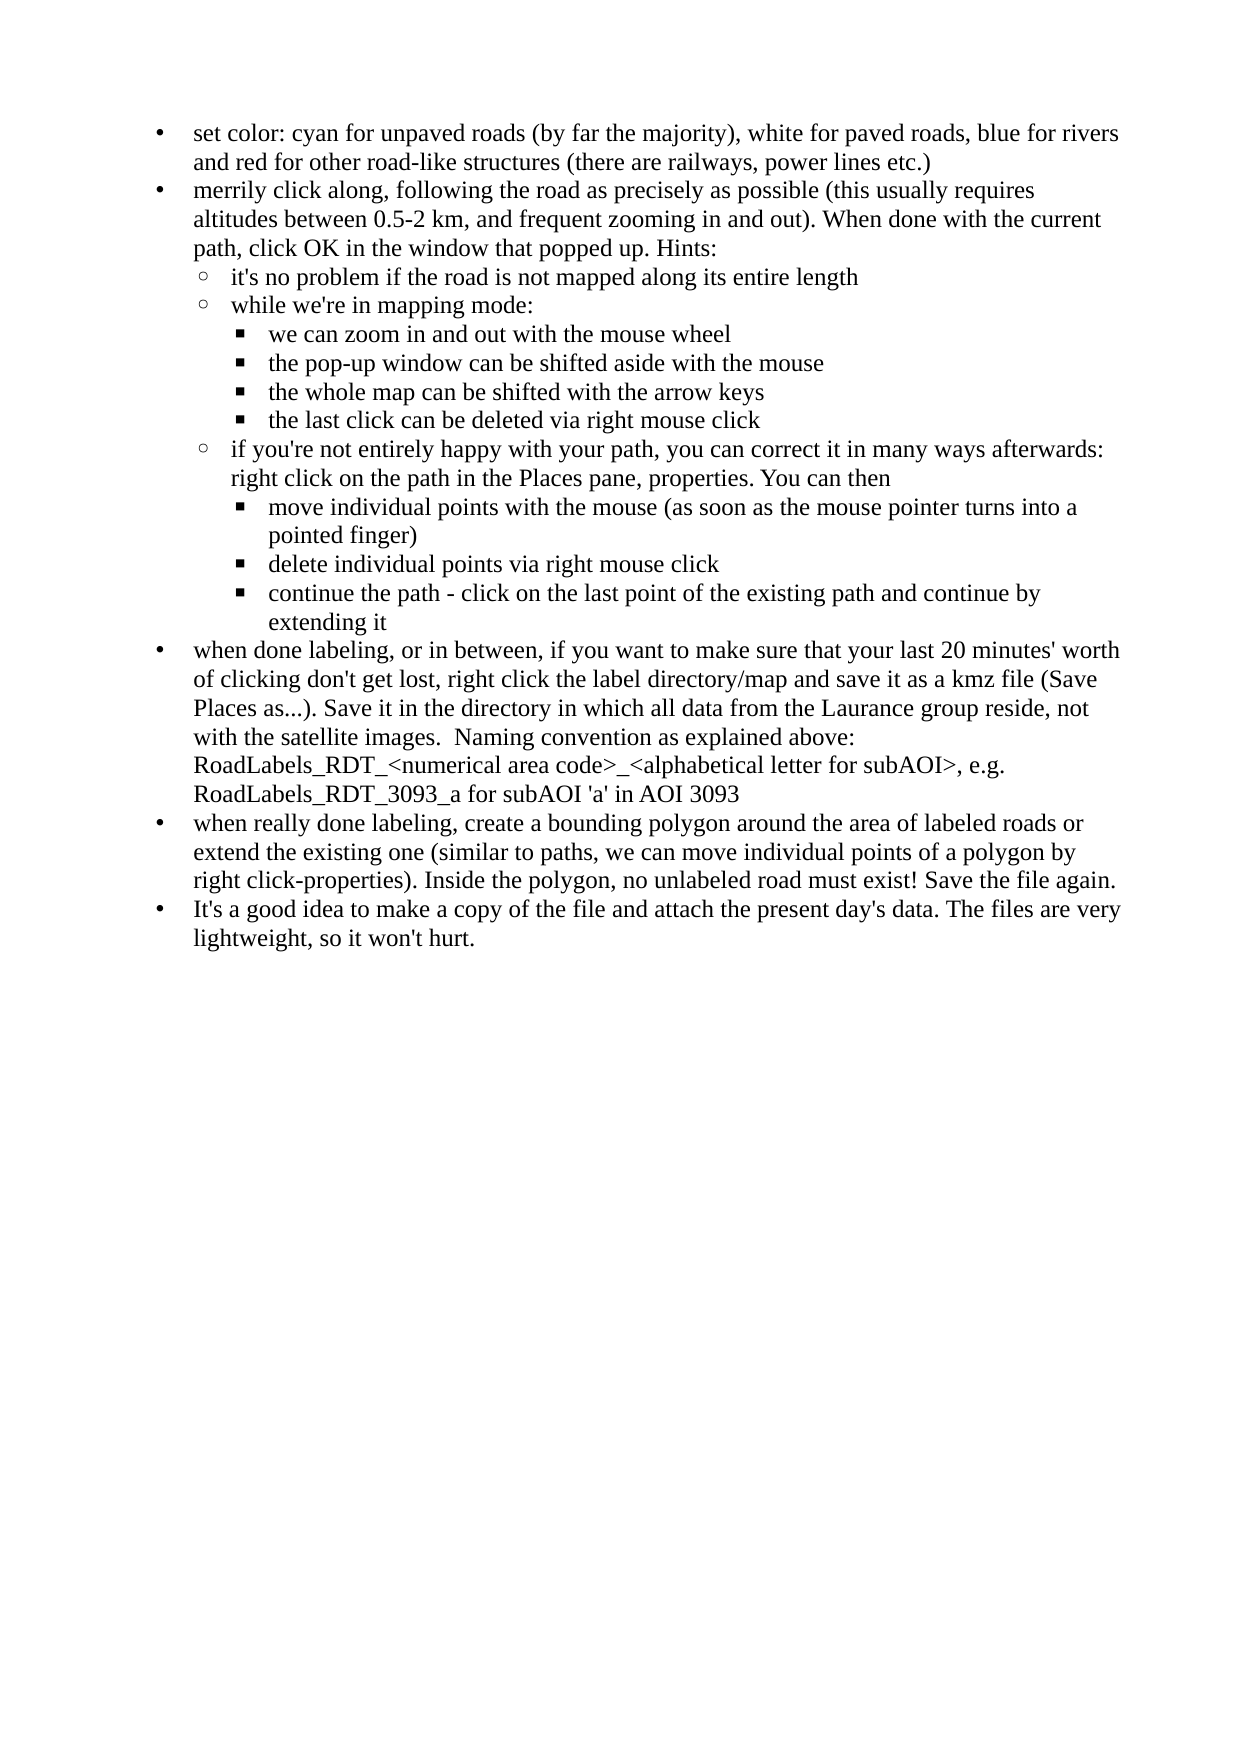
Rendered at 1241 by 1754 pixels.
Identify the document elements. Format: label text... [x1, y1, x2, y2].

list It's a good idea to make a copy of the file and attach the present day's data. The files are very lightweight, so it won't hurt. [156, 894, 1122, 952]
list if you're not entirely happy with your path, you can correct it in many ways afterwards: right click on the path in the Places pane, properties. You can then [193, 434, 1122, 492]
list delete individual points via right mouse click [231, 549, 1122, 578]
list when really done labeling, create a bounding polygon around the area of labeled roads or extend the existing one (similar to paths, we can move individual points of a polygon by right click-properties). Inside the polygon, no unlabeled road must exist! Save the file again. [156, 808, 1122, 894]
list the pop-up window can be shifted aside with the mouse [231, 348, 1122, 377]
list it's no problem if the road is not mapped along its entire length [193, 262, 1122, 291]
list the last click can be deleted via right mouse click [231, 406, 1122, 434]
list merrily click along, following the road as precisely as possible (this usually requires altitudes between 0.5-2 km, and frequent zooming in and out). When done with the current path, click OK in the window that popped up. Hints: [156, 176, 1122, 262]
list we can zoom in and out with the mouse wheel [231, 319, 1122, 348]
list while we're in mapping mode: [193, 291, 1122, 319]
list the whole map can be shifted with the arrow keys [231, 377, 1122, 406]
list when done labeling, or in between, if you want to make sure that your last 20 minutes' worth of clicking don't get lost, right click the label directory/map and save it as a kmz file (Save Places as...). Save it in the directory in which all data from the Laurance group reside, not with the satellite images. Naming convention as explained above: RoadLabels_RDT_<numerical area code>_<alphabetical letter for subAOI>, e.g. RoadLabels_RDT_3093_a for subAOI 'a' in AOI 3093 [156, 636, 1122, 808]
list continue the path - click on the last point of the existing path and continue by extending it [231, 578, 1122, 636]
list set color: cyan for unpaved roads (by far the majority), white for paved roads, blue for rivers and red for other road-like structures (there are railways, power lines etc.) [156, 118, 1122, 176]
list move individual points with the mouse (as soon as the mouse pointer turns into a pointed finger) [231, 492, 1122, 549]
